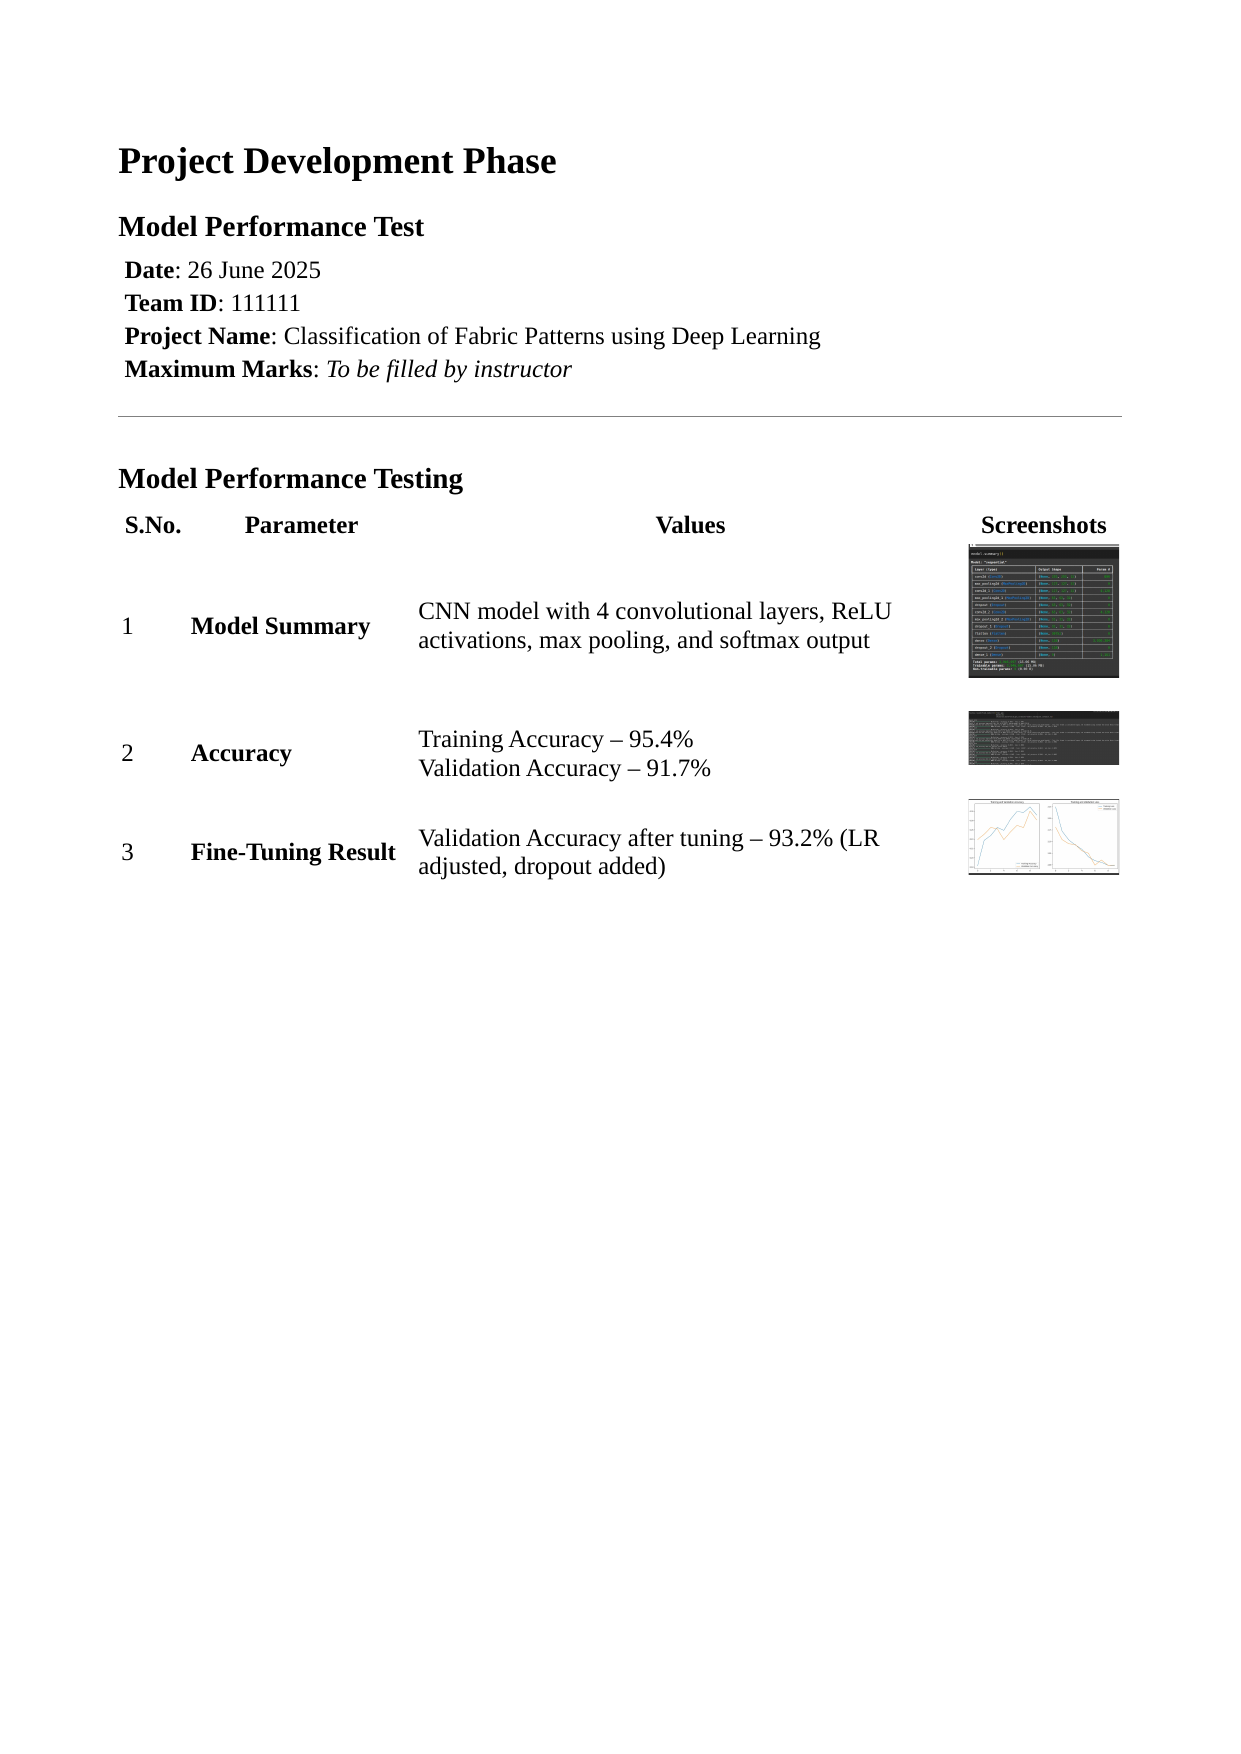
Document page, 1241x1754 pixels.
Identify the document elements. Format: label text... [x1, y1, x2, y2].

picture [968, 711, 1120, 765]
table_cell Accuracy [188, 709, 415, 797]
table_cell Fine-Tuning Result [188, 797, 415, 906]
table_header Screenshots [966, 507, 1122, 541]
table_cell [415, 906, 966, 941]
table_cell Training Accuracy – 95.4% Validation Accuracy – 91.7% [415, 709, 966, 797]
table_cell 3 [118, 797, 188, 906]
table_cell Validation Accuracy after tuning – 93.2% (LR adjusted, dropout added) [415, 797, 966, 906]
picture [968, 799, 1120, 875]
picture [968, 544, 1120, 678]
table_cell [188, 906, 415, 941]
table_cell [118, 906, 188, 941]
table_cell [966, 541, 1122, 709]
table_cell [966, 797, 1122, 906]
table_header Parameter [188, 507, 415, 541]
table_header S.No. [118, 507, 188, 541]
text Date: 26 June 2025 Team ID: 111111 Project Name: Classification of Fabric Patterns using Deep Learning Maximum Marks: To be filled by instructor [118, 255, 1122, 383]
table_header Values [415, 507, 966, 541]
subtitle Project Development Phase [118, 139, 1122, 182]
table_cell 1 [118, 541, 188, 709]
subtitle Model Performance Test [118, 209, 1122, 243]
table_cell Model Summary [188, 541, 415, 709]
table_cell CNN model with 4 convolutional layers, ReLU activations, max pooling, and softmax output [415, 541, 966, 709]
subtitle Model Performance Testing [118, 461, 1122, 494]
table_cell [966, 906, 1122, 941]
table_cell [966, 709, 1122, 797]
table_cell 2 [118, 709, 188, 797]
